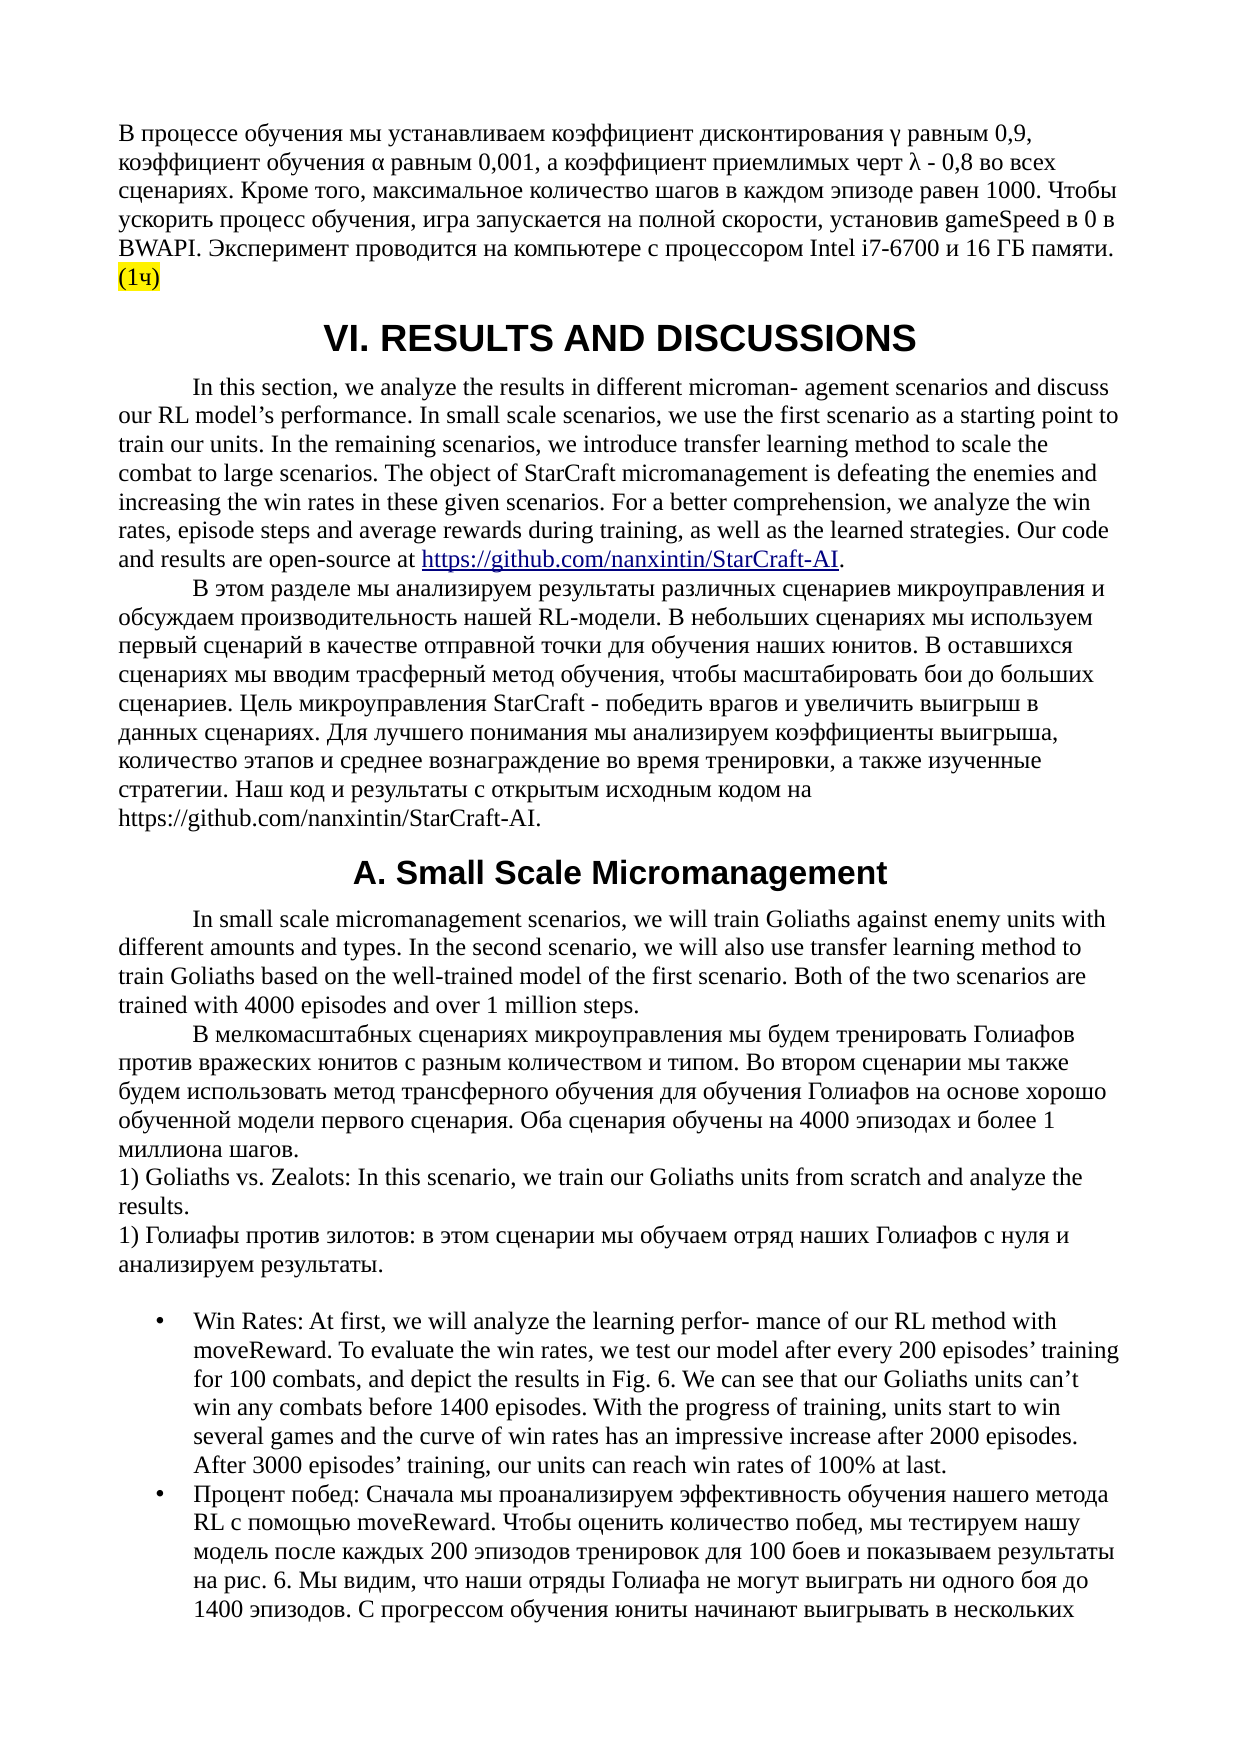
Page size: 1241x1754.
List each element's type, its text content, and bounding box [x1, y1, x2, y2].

list Процент побед: Сначала мы проанализируем эффективность обучения нашего метода RL с помощью moveReward. Чтобы оценить количество побед, мы тестируем нашу модель после каждых 200 эпизодов тренировок для 100 боев и показываем результаты на рис. 6. Мы видим, что наши отряды Голиафа не могут выиграть ни одного боя до 1400 эпизодов. С прогрессом обучения юниты начинают выигрывать в нескольких [156, 1479, 1122, 1622]
subtitle A. Small Scale Micromanagement [118, 853, 1122, 891]
text In small scale micromanagement scenarios, we will train Goliaths against enemy units with different amounts and types. In the second scenario, we will also use transfer learning method to train Goliaths based on the well-trained model of the first scenario. Both of the two scenarios are trained with 4000 episodes and over 1 million steps. [118, 904, 1122, 1019]
subtitle VI. RESULTS AND DISCUSSIONS [118, 316, 1122, 359]
text В мелкомасштабных сценариях микроуправления мы будем тренировать Голиафов против вражеских юнитов с разным количеством и типом. Во втором сценарии мы также будем использовать метод трансферного обучения для обучения Голиафов на основе хорошо обученной модели первого сценария. Оба сценария обучены на 4000 эпизодах и более 1 миллиона шагов. [118, 1019, 1122, 1162]
text 1) Голиафы против зилотов: в этом сценарии мы обучаем отряд наших Голиафов с нуля и анализируем результаты. [118, 1220, 1122, 1277]
text (1ч) [118, 262, 1122, 291]
text В процессе обучения мы устанавливаем коэффициент дисконтирования γ равным 0,9, коэффициент обучения α равным 0,001, а коэффициент приемлимых черт λ - 0,8 во всех сценариях. Кроме того, максимальное количество шагов в каждом эпизоде равен 1000. Чтобы ускорить процесс обучения, игра запускается на полной скорости, установив gameSpeed в 0 в BWAPI. Эксперимент проводится на компьютере с процессором Intel i7-6700 и 16 ГБ памяти. [118, 118, 1122, 262]
list Win Rates: At first, we will analyze the learning perfor- mance of our RL method with moveReward. To evaluate the win rates, we test our model after every 200 episodes’ training for 100 combats, and depict the results in Fig. 6. We can see that our Goliaths units can’t win any combats before 1400 episodes. With the progress of training, units start to win several games and the curve of win rates has an impressive increase after 2000 episodes. After 3000 episodes’ training, our units can reach win rates of 100% at last. [156, 1306, 1122, 1479]
text In this section, we analyze the results in different microman- agement scenarios and discuss our RL model’s performance. In small scale scenarios, we use the first scenario as a starting point to train our units. In the remaining scenarios, we introduce transfer learning method to scale the combat to large scenarios. The object of StarCraft micromanagement is defeating the enemies and increasing the win rates in these given scenarios. For a better comprehension, we analyze the win rates, episode steps and average rewards during training, as well as the learned strategies. Our code and results are open-source at https://github.com/nanxintin/StarCraft-AI. [118, 372, 1122, 573]
text 1) Goliaths vs. Zealots: In this scenario, we train our Goliaths units from scratch and analyze the results. [118, 1162, 1122, 1220]
text В этом разделе мы анализируем результаты различных сценариев микроуправления и обсуждаем производительность нашей RL-модели. В небольших сценариях мы используем первый сценарий в качестве отправной точки для обучения наших юнитов. В оставшихся сценариях мы вводим трасферный метод обучения, чтобы масштабировать бои до больших сценариев. Цель микроуправления StarCraft - победить врагов и увеличить выигрыш в данных сценариях. Для лучшего понимания мы анализируем коэффициенты выигрыша, количество этапов и среднее вознаграждение во время тренировки, а также изученные стратегии. Наш код и результаты с открытым исходным кодом на https://github.com/nanxintin/StarCraft-AI. [118, 573, 1122, 832]
